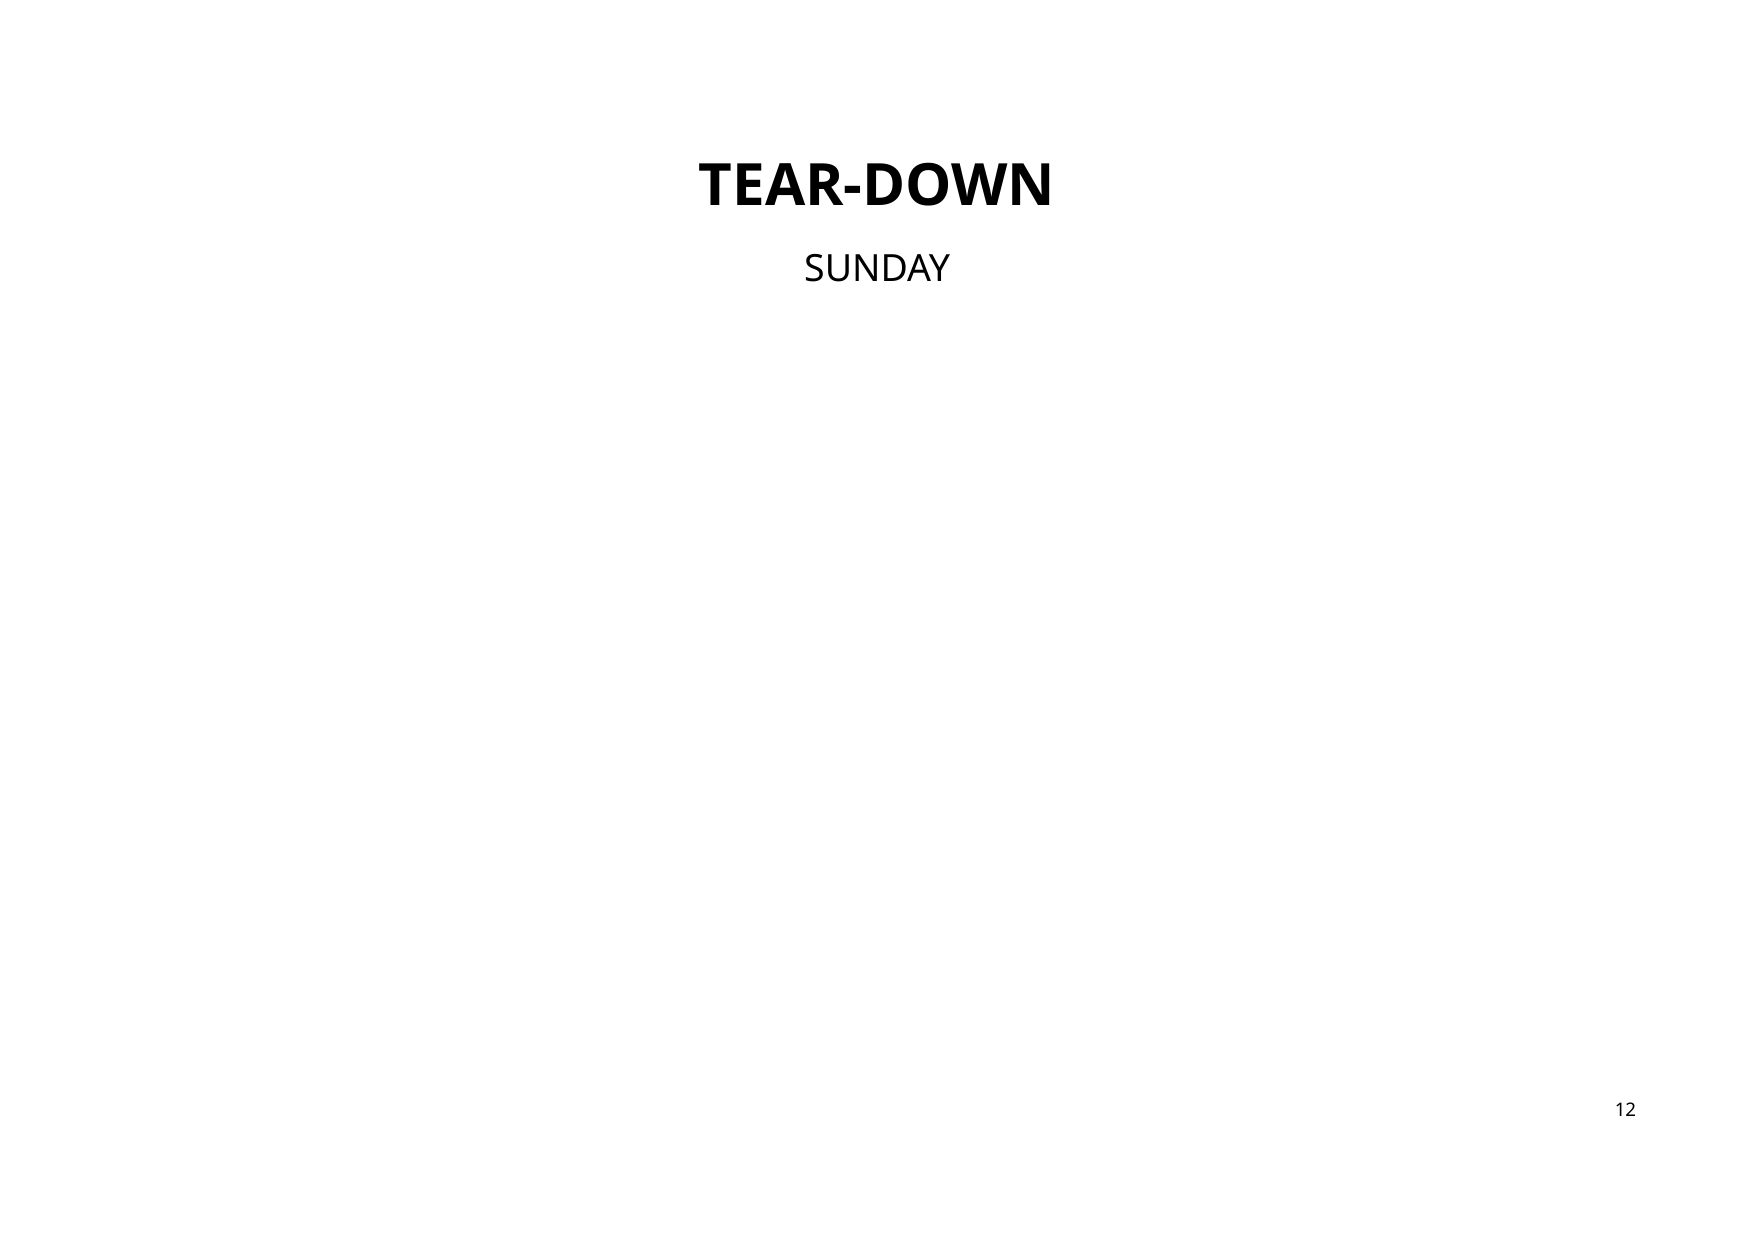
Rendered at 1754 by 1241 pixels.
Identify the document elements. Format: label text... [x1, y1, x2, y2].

subtitle SUNDAY [118, 241, 1636, 292]
title TEAR-DOWN [118, 143, 1636, 223]
